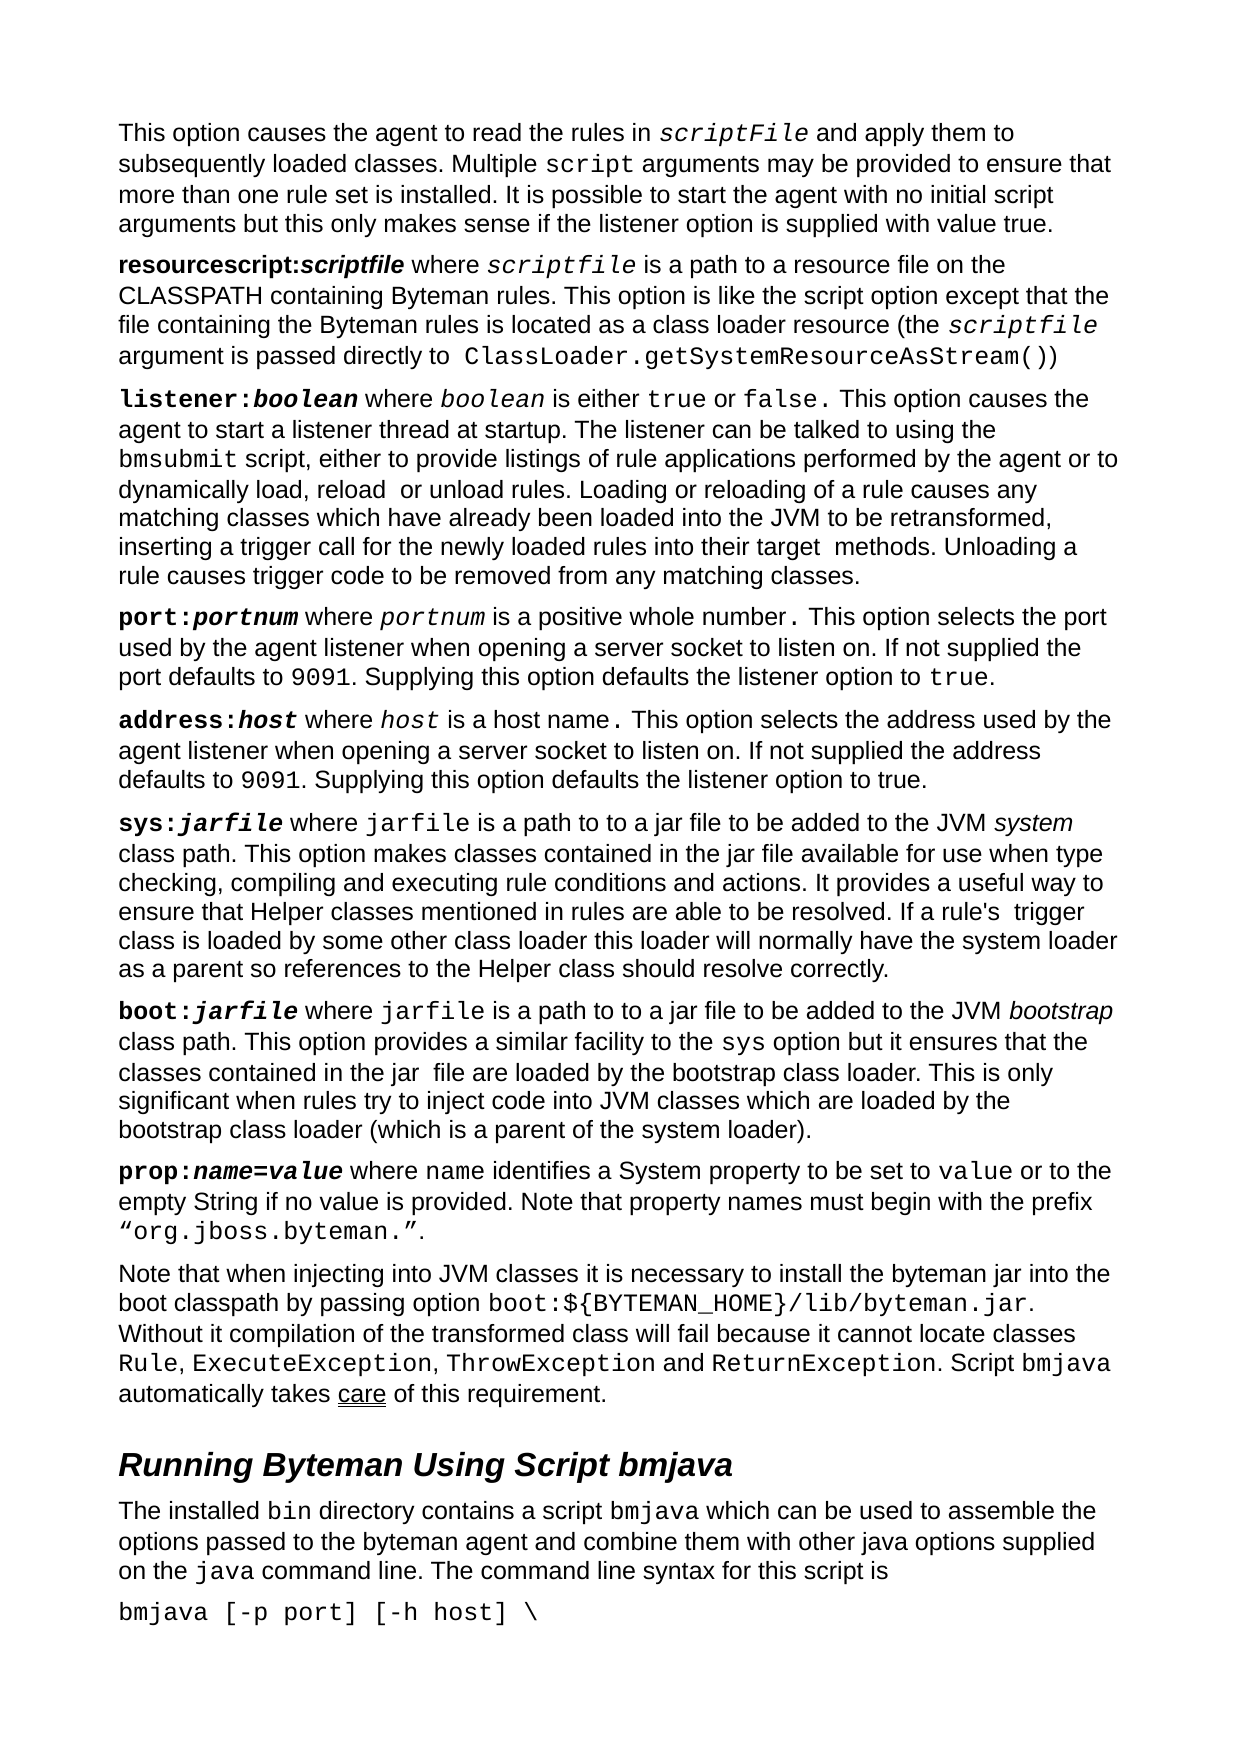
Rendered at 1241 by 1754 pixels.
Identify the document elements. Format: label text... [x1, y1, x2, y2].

subtitle Running Byteman Using Script bmjava [118, 1445, 1122, 1483]
text prop:name=value where name identifies a System property to be set to value or to the empty String if no value is provided. Note that property names must begin with the prefix “org.jboss.byteman.”. [118, 1156, 1122, 1247]
text The installed bin directory contains a script bmjava which can be used to assemble the options passed to the byteman agent and combine them with other java options supplied on the java command line. The command line syntax for this script is [118, 1496, 1122, 1587]
text This option causes the agent to read the rules in scriptFile and apply them to subsequently loaded classes. Multiple script arguments may be provided to ensure that more than one rule set is installed. It is possible to start the agent with no initial script arguments but this only makes sense if the listener option is supplied with value true. [118, 118, 1122, 237]
text bmjava [-p port] [-h host] \ [118, 1599, 1122, 1627]
text address:host where host is a host name. This option selects the address used by the agent listener when opening a server socket to listen on. If not supplied the address defaults to 9091. Supplying this option defaults the listener option to true. [118, 705, 1122, 796]
text sys:jarfile where jarfile is a path to to a jar file to be added to the JVM system class path. This option makes classes contained in the jar file available for use when type checking, compiling and executing rule conditions and actions. It provides a useful way to ensure that Helper classes mentioned in rules are able to be resolved. If a rule's trigger class is loaded by some other class loader this loader will normally have the system loader as a parent so references to the Helper class should resolve correctly. [118, 808, 1122, 983]
text Note that when injecting into JVM classes it is necessary to install the byteman jar into the boot classpath by passing option boot:${BYTEMAN_HOME}/lib/byteman.jar. Without it compilation of the transformed class will fail because it cannot locate classes Rule, ExecuteException, ThrowException and ReturnException. Script bmjava automatically takes care of this requirement. [118, 1259, 1122, 1407]
text listener:boolean where boolean is either true or false. This option causes the agent to start a listener thread at startup. The listener can be talked to using the bmsubmit script, either to provide listings of rule applications performed by the agent or to dynamically load, reload or unload rules. Loading or reloading of a rule causes any matching classes which have already been loaded into the JVM to be retransformed, inserting a trigger call for the newly loaded rules into their target methods. Unloading a rule causes trigger code to be removed from any matching classes. [118, 384, 1122, 590]
text boot:jarfile where jarfile is a path to to a jar file to be added to the JVM bootstrap class path. This option provides a similar facility to the sys option but it ensures that the classes contained in the jar file are loaded by the bootstrap class loader. This is only significant when rules try to inject code into JVM classes which are loaded by the bootstrap class loader (which is a parent of the system loader). [118, 996, 1122, 1144]
text port:portnum where portnum is a positive whole number. This option selects the port used by the agent listener when opening a server socket to listen on. If not supplied the port defaults to 9091. Supplying this option defaults the listener option to true. [118, 602, 1122, 693]
text resourcescript:scriptfile where scriptfile is a path to a resource file on the CLASSPATH containing Byteman rules. This option is like the script option except that the file containing the Byteman rules is located as a class loader resource (the scriptfile argument is passed directly to ClassLoader.getSystemResourceAsStream()) [118, 250, 1122, 372]
